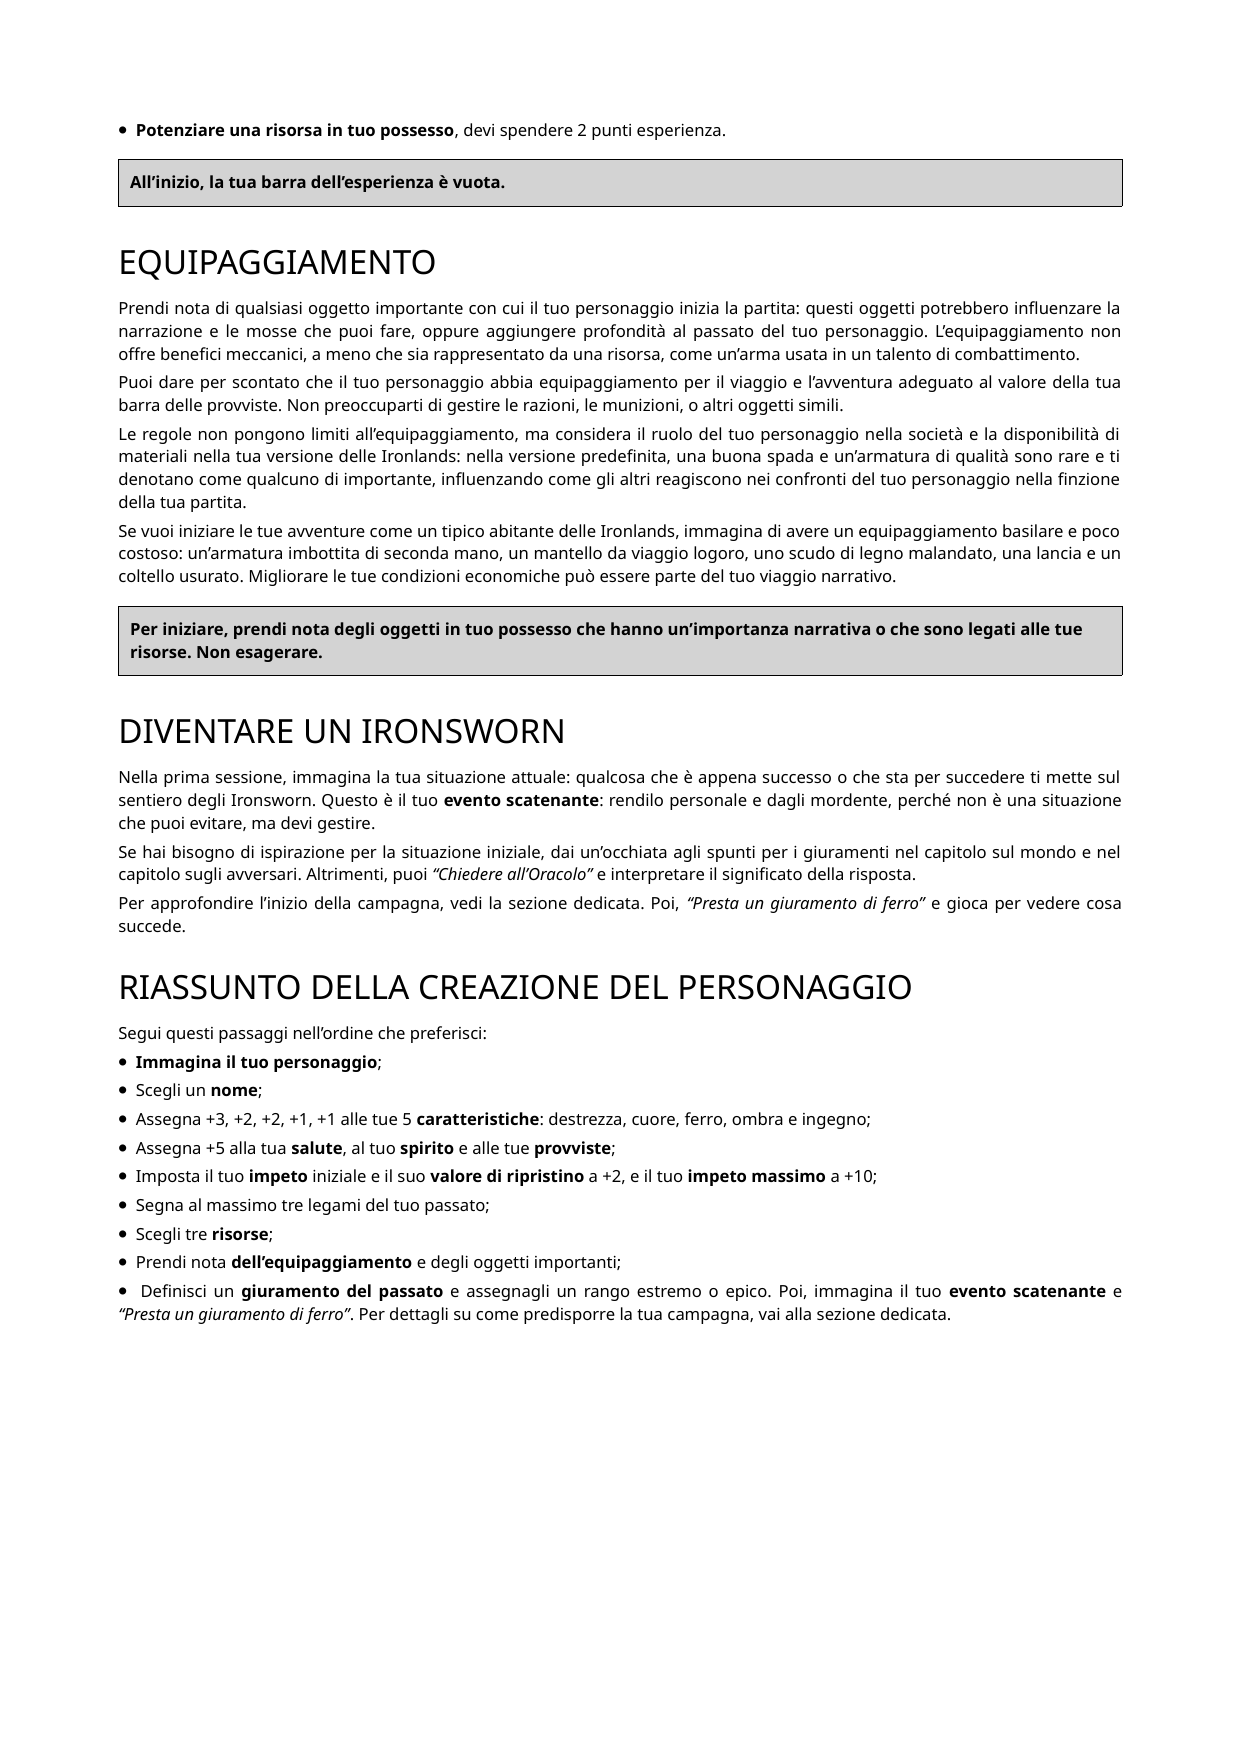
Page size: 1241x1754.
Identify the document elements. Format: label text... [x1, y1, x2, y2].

text ⦁ Potenziare una risorsa in tuo possesso, devi spendere 2 punti esperienza. [118, 118, 1122, 141]
text Nella prima sessione, immagina la tua situazione attuale: qualcosa che è appena successo o che sta per succedere ti mette sul sentiero degli Ironsworn. Questo è il tuo evento scatenante: rendilo personale e dagli mordente, perché non è una situazione che puoi evitare, ma devi gestire. [118, 766, 1122, 834]
text ⦁ Segna al massimo tre legami del tuo passato; [118, 1193, 1122, 1216]
text All’inizio, la tua barra dell’esperienza è vuota. [119, 160, 1122, 206]
text ⦁ Assegna +5 alla tua salute, al tuo spirito e alle tue provviste; [118, 1136, 1122, 1159]
text ⦁ Assegna +3, +2, +2, +1, +1 alle tue 5 caratteristiche: destrezza, cuore, ferro, ombra e ingegno; [118, 1108, 1122, 1130]
text ⦁ Imposta il tuo impeto iniziale e il suo valore di ripristino a +2, e il tuo impeto massimo a +10; [118, 1165, 1122, 1188]
text Se vuoi iniziare le tue avventure come un tipico abitante delle Ironlands, immagina di avere un equipaggiamento basilare e poco costoso: un’armatura imbottita di seconda mano, un mantello da viaggio logoro, uno scudo di legno malandato, una lancia e un coltello usurato. Migliorare le tue condizioni economiche può essere parte del tuo viaggio narrativo. [118, 519, 1122, 587]
subtitle EQUIPAGGIAMENTO [118, 239, 1122, 284]
text ⦁ Definisci un giuramento del passato e assegnagli un rango estremo o epico. Poi, immagina il tuo evento scatenante e “Presta un giuramento di ferro”. Per dettagli su come predisporre la tua campagna, vai alla sezione dedicata. [118, 1279, 1122, 1325]
subtitle DIVENTARE UN IRONSWORN [118, 708, 1122, 754]
text ⦁ Scegli tre risorse; [118, 1222, 1122, 1245]
text Per approfondire l’inizio della campagna, vedi la sezione dedicata. Poi, “Presta un giuramento di ferro” e gioca per vedere cosa succede. [118, 892, 1122, 937]
text ⦁ Immagina il tuo personaggio; [118, 1050, 1122, 1073]
text Le regole non pongono limiti all’equipaggiamento, ma considera il ruolo del tuo personaggio nella società e la disponibilità di materiali nella tua versione delle Ironlands: nella versione predefinita, una buona spada e un’armatura di qualità sono rare e ti denotano come qualcuno di importante, influenzando come gli altri reagiscono nei confronti del tuo personaggio nella finzione della tua partita. [118, 422, 1122, 513]
subtitle RIASSUNTO DELLA CREAZIONE DEL PERSONAGGIO [118, 964, 1122, 1009]
text Per iniziare, prendi nota degli oggetti in tuo possesso che hanno un’importanza narrativa o che sono legati alle tue risorse. Non esagerare. [119, 607, 1122, 675]
text ⦁ Prendi nota dell’equipaggiamento e degli oggetti importanti; [118, 1251, 1122, 1273]
text Segui questi passaggi nell’ordine che preferisci: [118, 1022, 1122, 1044]
text Se hai bisogno di ispirazione per la situazione iniziale, dai un’occhiata agli spunti per i giuramenti nel capitolo sul mondo e nel capitolo sugli avversari. Altrimenti, puoi “Chiedere all’Oracolo” e interpretare il significato della risposta. [118, 840, 1122, 886]
text ⦁ Scegli un nome; [118, 1079, 1122, 1102]
text Puoi dare per scontato che il tuo personaggio abbia equipaggiamento per il viaggio e l’avventura adeguato al valore della tua barra delle provviste. Non preoccuparti di gestire le razioni, le munizioni, o altri oggetti simili. [118, 371, 1122, 416]
text Prendi nota di qualsiasi oggetto importante con cui il tuo personaggio inizia la partita: questi oggetti potrebbero influenzare la narrazione e le mosse che puoi fare, oppure aggiungere profondità al passato del tuo personaggio. L’equipaggiamento non offre benefici meccanici, a meno che sia rappresentato da una risorsa, come un’arma usata in un talento di combattimento. [118, 297, 1122, 365]
